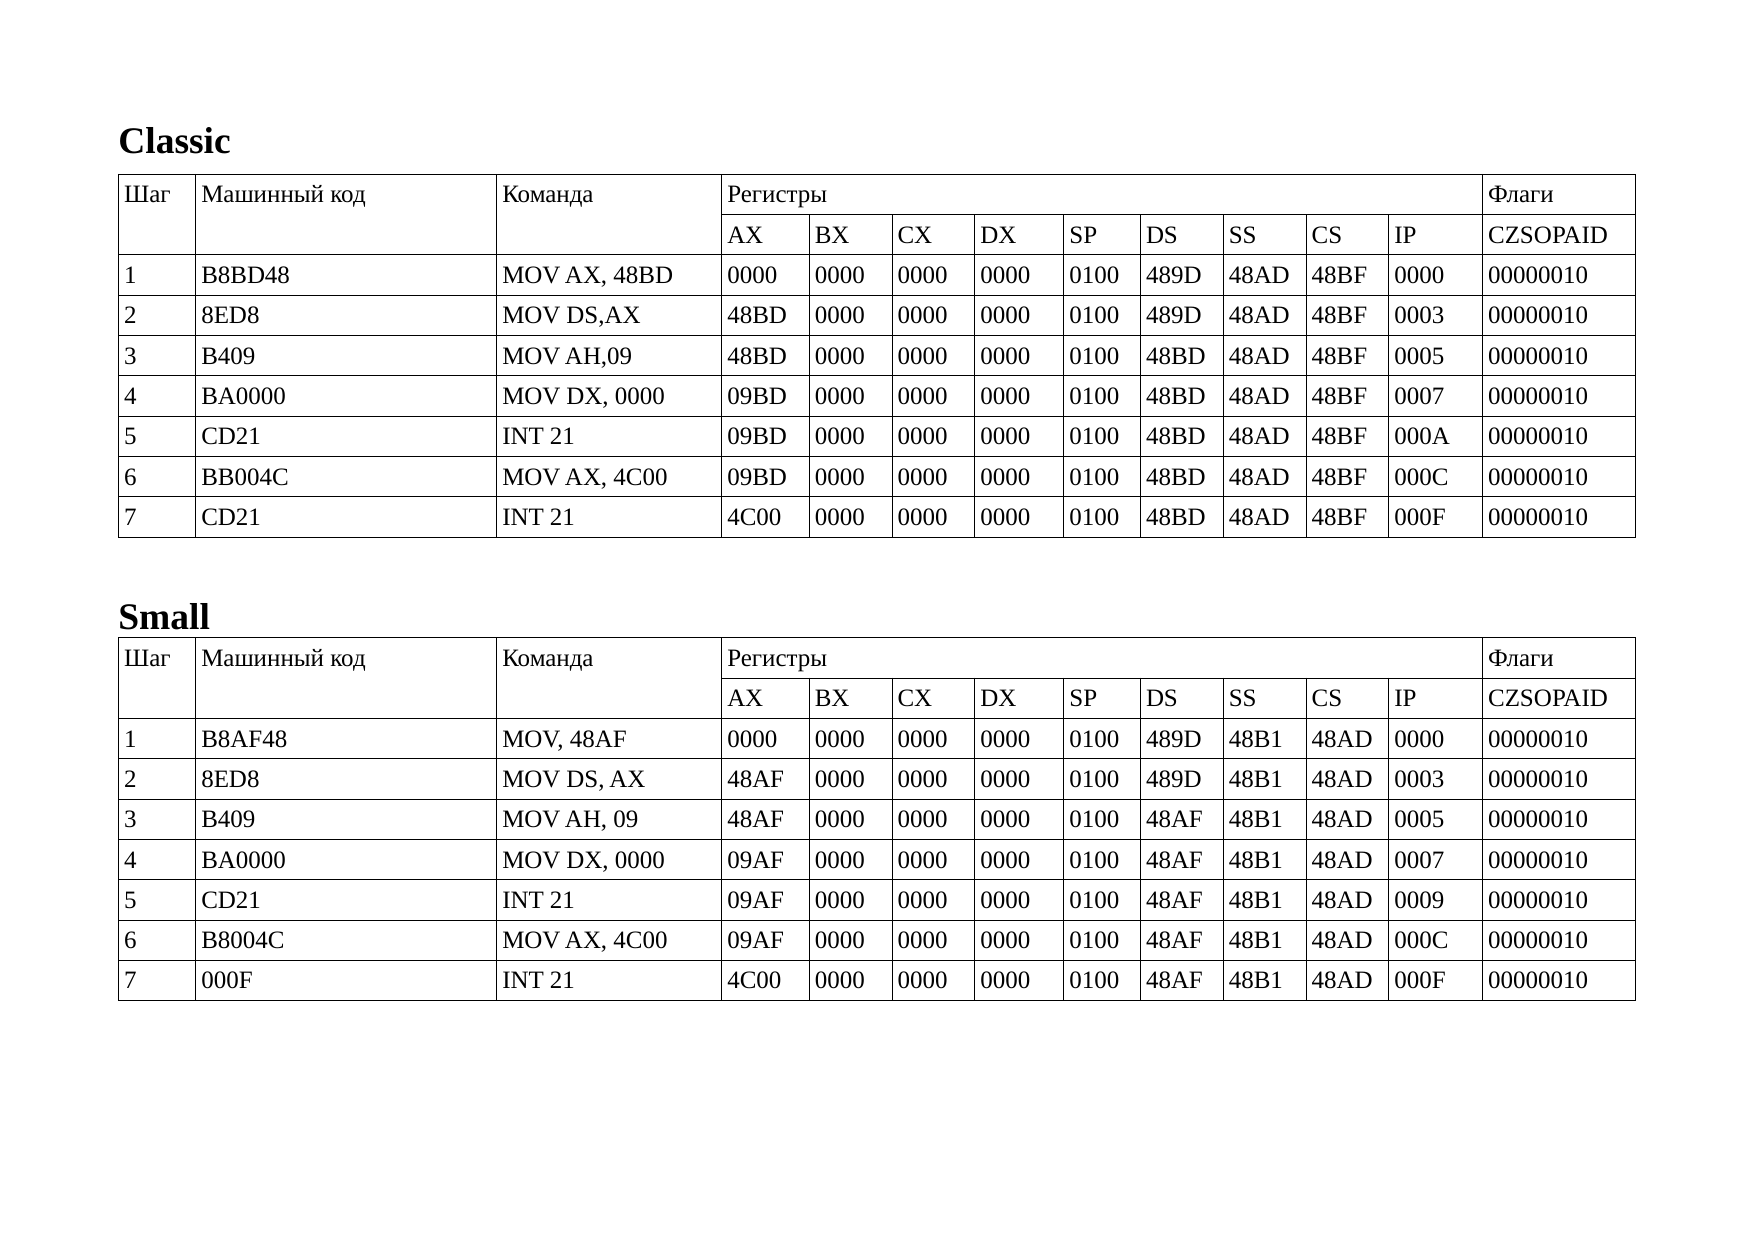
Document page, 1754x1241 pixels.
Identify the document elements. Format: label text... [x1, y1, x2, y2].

table_header Команда [497, 638, 721, 718]
table_cell 0000 [975, 376, 1063, 416]
table_cell 0000 [975, 800, 1063, 839]
table_cell INT 21 [497, 497, 721, 537]
table_cell 0000 [810, 719, 892, 758]
table_cell 48BD [1141, 417, 1223, 456]
table_cell 00000010 [1483, 497, 1635, 537]
table_cell DS [1141, 679, 1223, 718]
table_cell 0000 [810, 497, 892, 537]
table_cell 48AD [1307, 840, 1388, 879]
table_cell 0000 [810, 800, 892, 839]
table_cell B8004C [196, 921, 496, 960]
table_cell 6 [119, 921, 195, 960]
table_cell 1 [119, 255, 195, 295]
table_cell 48BD [1141, 497, 1223, 537]
table_cell 09AF [722, 921, 809, 960]
table_cell 48BD [722, 336, 809, 375]
table_header Машинный код [196, 175, 496, 254]
table_cell CX [893, 679, 974, 718]
table_cell 48BF [1307, 457, 1388, 496]
table_cell 4 [119, 840, 195, 879]
table_cell B8BD48 [196, 255, 496, 295]
table_cell 00000010 [1483, 759, 1635, 798]
table_cell 4 [119, 376, 195, 416]
table_cell 0100 [1064, 961, 1140, 1000]
table_cell 48AD [1307, 800, 1388, 839]
table_cell 48B1 [1224, 800, 1306, 839]
table_cell 000F [196, 961, 496, 1000]
table_cell BB004C [196, 457, 496, 496]
table_cell 48BD [1141, 457, 1223, 496]
table_cell 0100 [1064, 497, 1140, 537]
table_cell DX [975, 679, 1063, 718]
table_cell 0000 [975, 336, 1063, 375]
table_cell 489D [1141, 255, 1223, 295]
table_cell 0000 [975, 255, 1063, 295]
table_cell 09BD [722, 457, 809, 496]
table_cell 09BD [722, 376, 809, 416]
table_cell 48AD [1307, 719, 1388, 758]
table_header Машинный код [196, 638, 496, 718]
table_header Шаг [119, 175, 195, 254]
table_cell 09AF [722, 880, 809, 919]
table_cell 0000 [975, 880, 1063, 919]
table_cell 0000 [893, 961, 974, 1000]
table_cell 489D [1141, 719, 1223, 758]
table_cell 0000 [810, 880, 892, 919]
table_cell AX [722, 215, 809, 254]
table_cell INT 21 [497, 417, 721, 456]
table_cell 48AD [1307, 880, 1388, 919]
table_cell 48AD [1224, 376, 1306, 416]
table_cell 0009 [1389, 880, 1482, 919]
table_cell 7 [119, 497, 195, 537]
table_cell CS [1307, 215, 1388, 254]
table_cell CD21 [196, 497, 496, 537]
table_cell MOV AX, 4C00 [497, 921, 721, 960]
table_cell 48AD [1224, 457, 1306, 496]
table_cell 0000 [1389, 255, 1482, 295]
text Classic [118, 118, 1636, 161]
table_cell 0000 [893, 759, 974, 798]
table_cell 00000010 [1483, 921, 1635, 960]
table_cell 48BF [1307, 497, 1388, 537]
table_cell 0000 [810, 961, 892, 1000]
table_cell 0100 [1064, 336, 1140, 375]
table_cell 000F [1389, 961, 1482, 1000]
table_cell 0000 [975, 840, 1063, 879]
table_cell 09BD [722, 417, 809, 456]
table_cell 0100 [1064, 296, 1140, 335]
table_cell 48AD [1307, 961, 1388, 1000]
table_cell 48AD [1224, 417, 1306, 456]
table_cell CD21 [196, 417, 496, 456]
table_header Команда [497, 175, 721, 254]
table_cell 48BD [1141, 376, 1223, 416]
table_cell 0000 [722, 719, 809, 758]
table_cell 3 [119, 336, 195, 375]
table_cell 8ED8 [196, 759, 496, 798]
table_cell 0000 [975, 417, 1063, 456]
table_cell 1 [119, 719, 195, 758]
table_cell 7 [119, 961, 195, 1000]
table_cell 00000010 [1483, 296, 1635, 335]
table_cell 0000 [810, 296, 892, 335]
table_cell 48AF [1141, 961, 1223, 1000]
table_cell MOV AH,09 [497, 336, 721, 375]
table_cell 0000 [893, 296, 974, 335]
table_header Регистры [722, 638, 1482, 678]
table_cell 48B1 [1224, 921, 1306, 960]
table_cell 0000 [810, 759, 892, 798]
table_cell 0000 [722, 255, 809, 295]
text Small [118, 594, 1636, 637]
table_cell 48BF [1307, 417, 1388, 456]
table_cell 0000 [975, 719, 1063, 758]
table_cell 0000 [810, 417, 892, 456]
table_cell MOV AH, 09 [497, 800, 721, 839]
table_cell 48BF [1307, 336, 1388, 375]
table_cell AX [722, 679, 809, 718]
table_cell 0000 [810, 336, 892, 375]
table_cell CS [1307, 679, 1388, 718]
table_cell IP [1389, 679, 1482, 718]
table_cell CZSOPAID [1483, 679, 1635, 718]
table_cell 0000 [893, 921, 974, 960]
table_cell SP [1064, 215, 1140, 254]
table_cell 00000010 [1483, 255, 1635, 295]
table_cell 000C [1389, 921, 1482, 960]
table_cell MOV, 48AF [497, 719, 721, 758]
table_cell 0100 [1064, 880, 1140, 919]
table_cell DS [1141, 215, 1223, 254]
table_cell 4C00 [722, 497, 809, 537]
table_cell 0100 [1064, 719, 1140, 758]
table_cell SS [1224, 215, 1306, 254]
table_cell 00000010 [1483, 880, 1635, 919]
table_cell 0000 [893, 880, 974, 919]
table_cell 48AD [1224, 336, 1306, 375]
table_cell 48AD [1307, 921, 1388, 960]
table_cell 0100 [1064, 840, 1140, 879]
table_cell 48BD [722, 296, 809, 335]
table_cell 48B1 [1224, 961, 1306, 1000]
table_cell SP [1064, 679, 1140, 718]
table_cell 3 [119, 800, 195, 839]
table_cell 0000 [893, 457, 974, 496]
table_cell 0000 [810, 457, 892, 496]
table_cell 0000 [893, 719, 974, 758]
table_cell MOV AX, 4C00 [497, 457, 721, 496]
table_cell 0000 [975, 759, 1063, 798]
table_cell 48AF [1141, 800, 1223, 839]
table_cell 0100 [1064, 457, 1140, 496]
table_cell 000F [1389, 497, 1482, 537]
table_cell 0000 [975, 921, 1063, 960]
table_cell 00000010 [1483, 800, 1635, 839]
table_cell 0100 [1064, 800, 1140, 839]
table_cell 000C [1389, 457, 1482, 496]
table_cell 0000 [893, 417, 974, 456]
table_cell 48BF [1307, 296, 1388, 335]
table_cell B409 [196, 800, 496, 839]
table_cell INT 21 [497, 880, 721, 919]
table_cell BX [810, 679, 892, 718]
table_cell 48AF [722, 800, 809, 839]
table_cell 0100 [1064, 255, 1140, 295]
table_cell 0000 [893, 336, 974, 375]
table_cell 0100 [1064, 417, 1140, 456]
table_cell 0000 [893, 255, 974, 295]
table_cell MOV AX, 48BD [497, 255, 721, 295]
table_cell INT 21 [497, 961, 721, 1000]
table_cell 00000010 [1483, 840, 1635, 879]
table_cell 0000 [810, 376, 892, 416]
table_cell 0000 [810, 840, 892, 879]
table_cell 48AF [722, 759, 809, 798]
table_cell 0003 [1389, 759, 1482, 798]
table_cell 48AF [1141, 880, 1223, 919]
table_cell 0005 [1389, 800, 1482, 839]
table_cell 00000010 [1483, 336, 1635, 375]
table_cell 0005 [1389, 336, 1482, 375]
table_cell 09AF [722, 840, 809, 879]
table_cell 00000010 [1483, 961, 1635, 1000]
table_cell 48BF [1307, 376, 1388, 416]
table_cell BA0000 [196, 840, 496, 879]
table_cell 48B1 [1224, 759, 1306, 798]
table_cell 4C00 [722, 961, 809, 1000]
table_cell DX [975, 215, 1063, 254]
table_cell BX [810, 215, 892, 254]
table_cell 5 [119, 417, 195, 456]
table_cell 0000 [810, 255, 892, 295]
table_cell B8AF48 [196, 719, 496, 758]
table_header Шаг [119, 638, 195, 718]
table_header Регистры [722, 175, 1482, 214]
table_cell 48B1 [1224, 840, 1306, 879]
table_cell 48AD [1307, 759, 1388, 798]
table_cell 0000 [975, 296, 1063, 335]
table_cell BA0000 [196, 376, 496, 416]
table_cell 2 [119, 296, 195, 335]
table_cell 489D [1141, 759, 1223, 798]
table_cell 2 [119, 759, 195, 798]
table_cell 0100 [1064, 759, 1140, 798]
table_cell MOV DS, AX [497, 759, 721, 798]
table_cell 48AF [1141, 921, 1223, 960]
table_cell 0000 [975, 497, 1063, 537]
table_cell 0000 [893, 800, 974, 839]
table_cell 48BD [1141, 336, 1223, 375]
table_cell 0100 [1064, 376, 1140, 416]
table_cell 48B1 [1224, 719, 1306, 758]
table_cell CD21 [196, 880, 496, 919]
table_cell CZSOPAID [1483, 215, 1635, 254]
table_cell 48AD [1224, 296, 1306, 335]
table_cell 0000 [810, 921, 892, 960]
table_cell 00000010 [1483, 719, 1635, 758]
table_cell 0000 [975, 457, 1063, 496]
table_cell 5 [119, 880, 195, 919]
table_cell 48AD [1224, 497, 1306, 537]
table_cell IP [1389, 215, 1482, 254]
table_cell 00000010 [1483, 457, 1635, 496]
table_cell 0007 [1389, 376, 1482, 416]
table_cell 0007 [1389, 840, 1482, 879]
table_cell 00000010 [1483, 376, 1635, 416]
table_cell MOV DX, 0000 [497, 840, 721, 879]
table_cell 0000 [1389, 719, 1482, 758]
table_cell SS [1224, 679, 1306, 718]
table_cell 0003 [1389, 296, 1482, 335]
table_cell 48BF [1307, 255, 1388, 295]
table_cell 0000 [893, 497, 974, 537]
table_cell 0100 [1064, 921, 1140, 960]
table_cell 0000 [975, 961, 1063, 1000]
table_cell B409 [196, 336, 496, 375]
table_cell 000A [1389, 417, 1482, 456]
table_cell 0000 [893, 840, 974, 879]
table_header Флаги [1483, 175, 1635, 214]
table_cell 489D [1141, 296, 1223, 335]
table_header Флаги [1483, 638, 1635, 678]
table_cell 6 [119, 457, 195, 496]
table_cell 48AD [1224, 255, 1306, 295]
table_cell 8ED8 [196, 296, 496, 335]
table_cell 48B1 [1224, 880, 1306, 919]
table_cell 0000 [893, 376, 974, 416]
table_cell 00000010 [1483, 417, 1635, 456]
table_cell 48AF [1141, 840, 1223, 879]
table_cell CX [893, 215, 974, 254]
table_cell MOV DX, 0000 [497, 376, 721, 416]
table_cell MOV DS,AX [497, 296, 721, 335]
